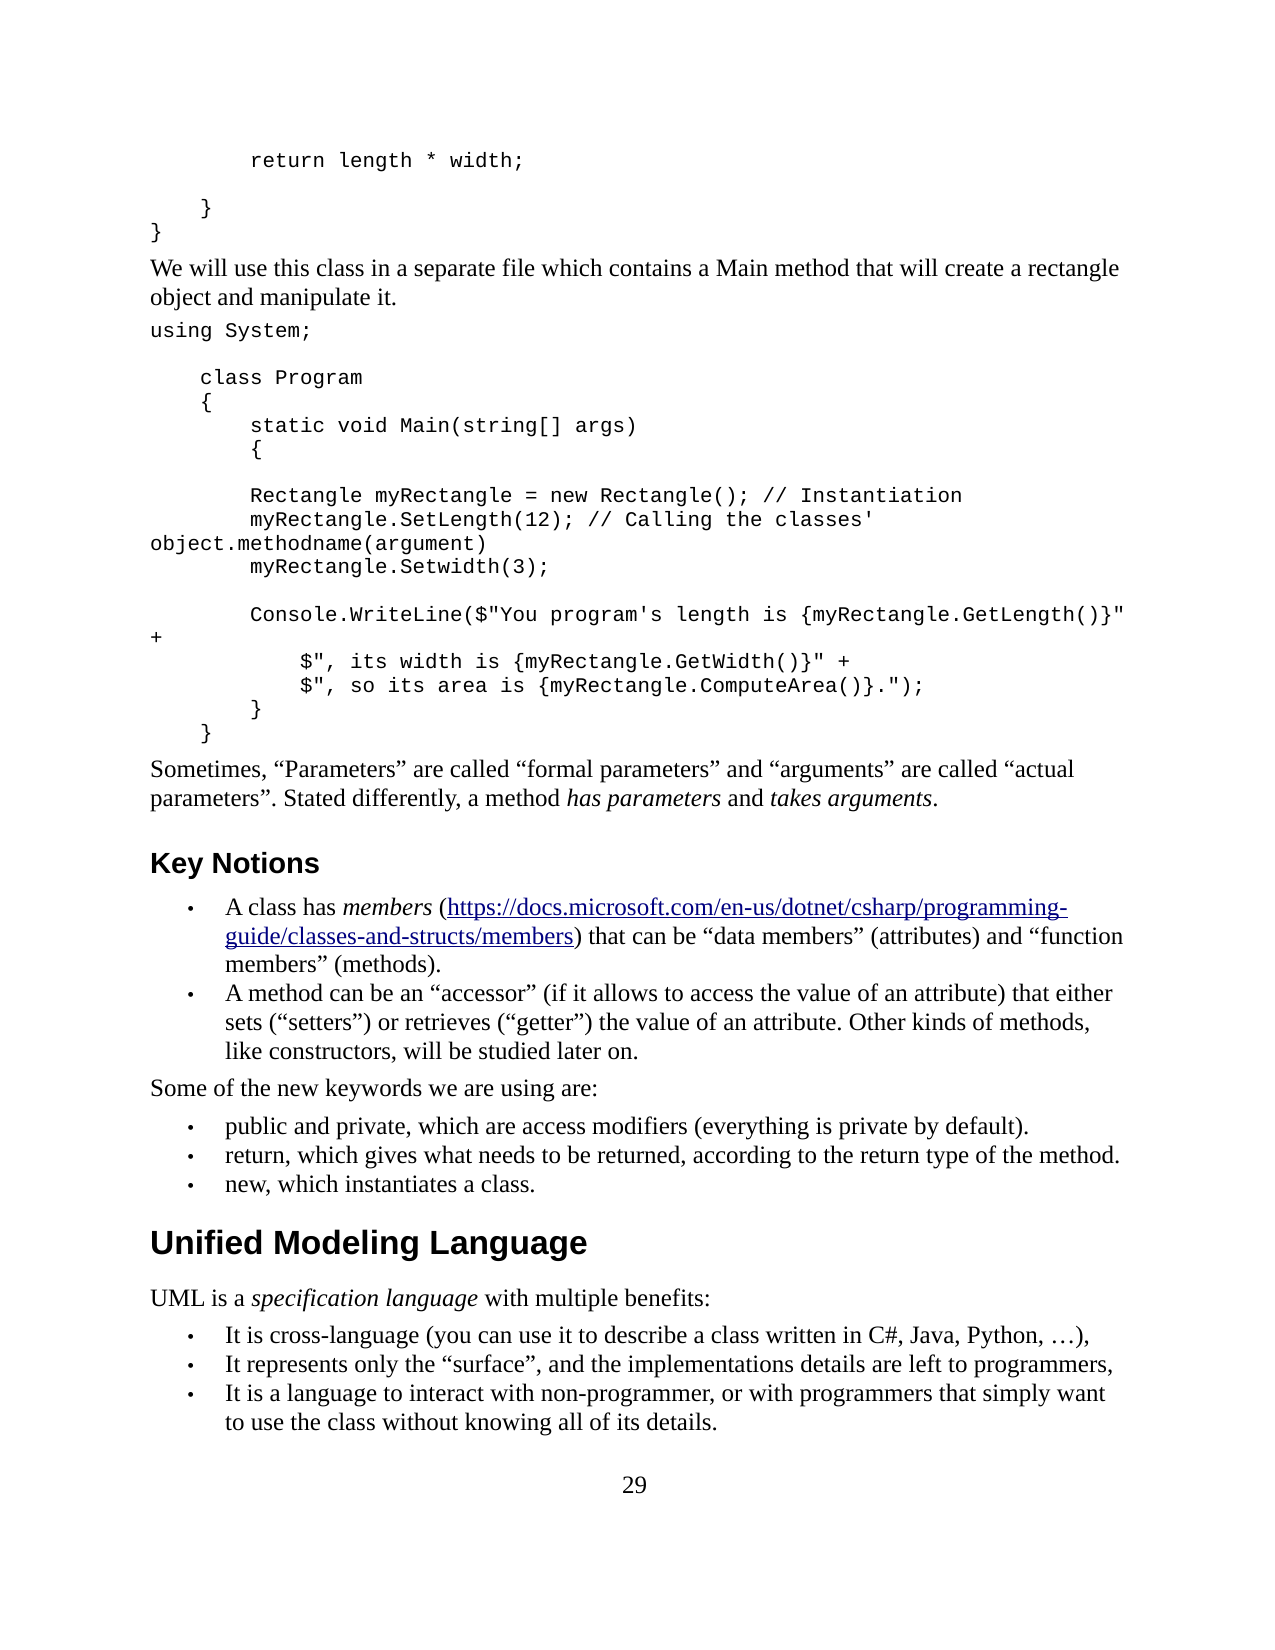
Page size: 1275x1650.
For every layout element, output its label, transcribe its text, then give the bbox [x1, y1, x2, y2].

text UML is a specification language with multiple benefits: [150, 1283, 1125, 1311]
text class Program [150, 367, 1125, 391]
text { [150, 391, 1125, 414]
list return, which gives what needs to be returned, according to the return type of the method. [187, 1140, 1125, 1169]
text } [150, 221, 1125, 244]
text { [150, 438, 1125, 462]
list It represents only the “surface”, and the implementations details are left to programmers, [187, 1349, 1125, 1378]
text } [150, 197, 1125, 221]
list It is cross-language (you can use it to describe a class written in C#, Java, Python, …), [187, 1320, 1125, 1349]
subtitle Key Notions [150, 846, 1125, 879]
text return length * width; [150, 150, 1125, 174]
list public and private, which are access modifiers (everything is private by default). [187, 1111, 1125, 1140]
text static void Main(string[] args) [150, 414, 1125, 438]
text $", its width is {myRectangle.GetWidth()}" + [150, 651, 1125, 675]
text using System; [150, 320, 1125, 344]
text myRectangle.Setwidth(3); [150, 556, 1125, 580]
text We will use this class in a separate file which contains a Main method that will create a rectangle object and manipulate it. [150, 253, 1125, 311]
text Rectangle myRectangle = new Rectangle(); // Instantiation [150, 486, 1125, 509]
text Some of the new keywords we are using are: [150, 1073, 1125, 1102]
text Console.WriteLine($"You program's length is {myRectangle.GetLength()}" + [150, 604, 1125, 651]
list It is a language to interact with non-programmer, or with programmers that simply want to use the class without knowing all of its details. [187, 1378, 1125, 1435]
text } [150, 722, 1125, 746]
list A method can be an “accessor” (if it allows to access the value of an attribute) that either sets (“setters”) or retrieves (“getter”) the value of an attribute. Other kinds of methods, like constructors, will be studied later on. [187, 978, 1125, 1064]
text $", so its area is {myRectangle.ComputeArea()}."); [150, 675, 1125, 698]
text myRectangle.SetLength(12); // Calling the classes' object.methodname(argument) [150, 509, 1125, 556]
text } [150, 698, 1125, 722]
list A class has members (https://docs.microsoft.com/en-us/dotnet/csharp/programming-guide/classes-and-structs/members) that can be “data members” (attributes) and “function members” (methods). [187, 892, 1125, 978]
text Sometimes, “Parameters” are called “formal parameters” and “arguments” are called “actual parameters”. Stated differently, a method has parameters and takes arguments. [150, 754, 1125, 812]
subtitle Unified Modeling Language [150, 1222, 1125, 1261]
list new, which instantiates a class. [187, 1169, 1125, 1197]
